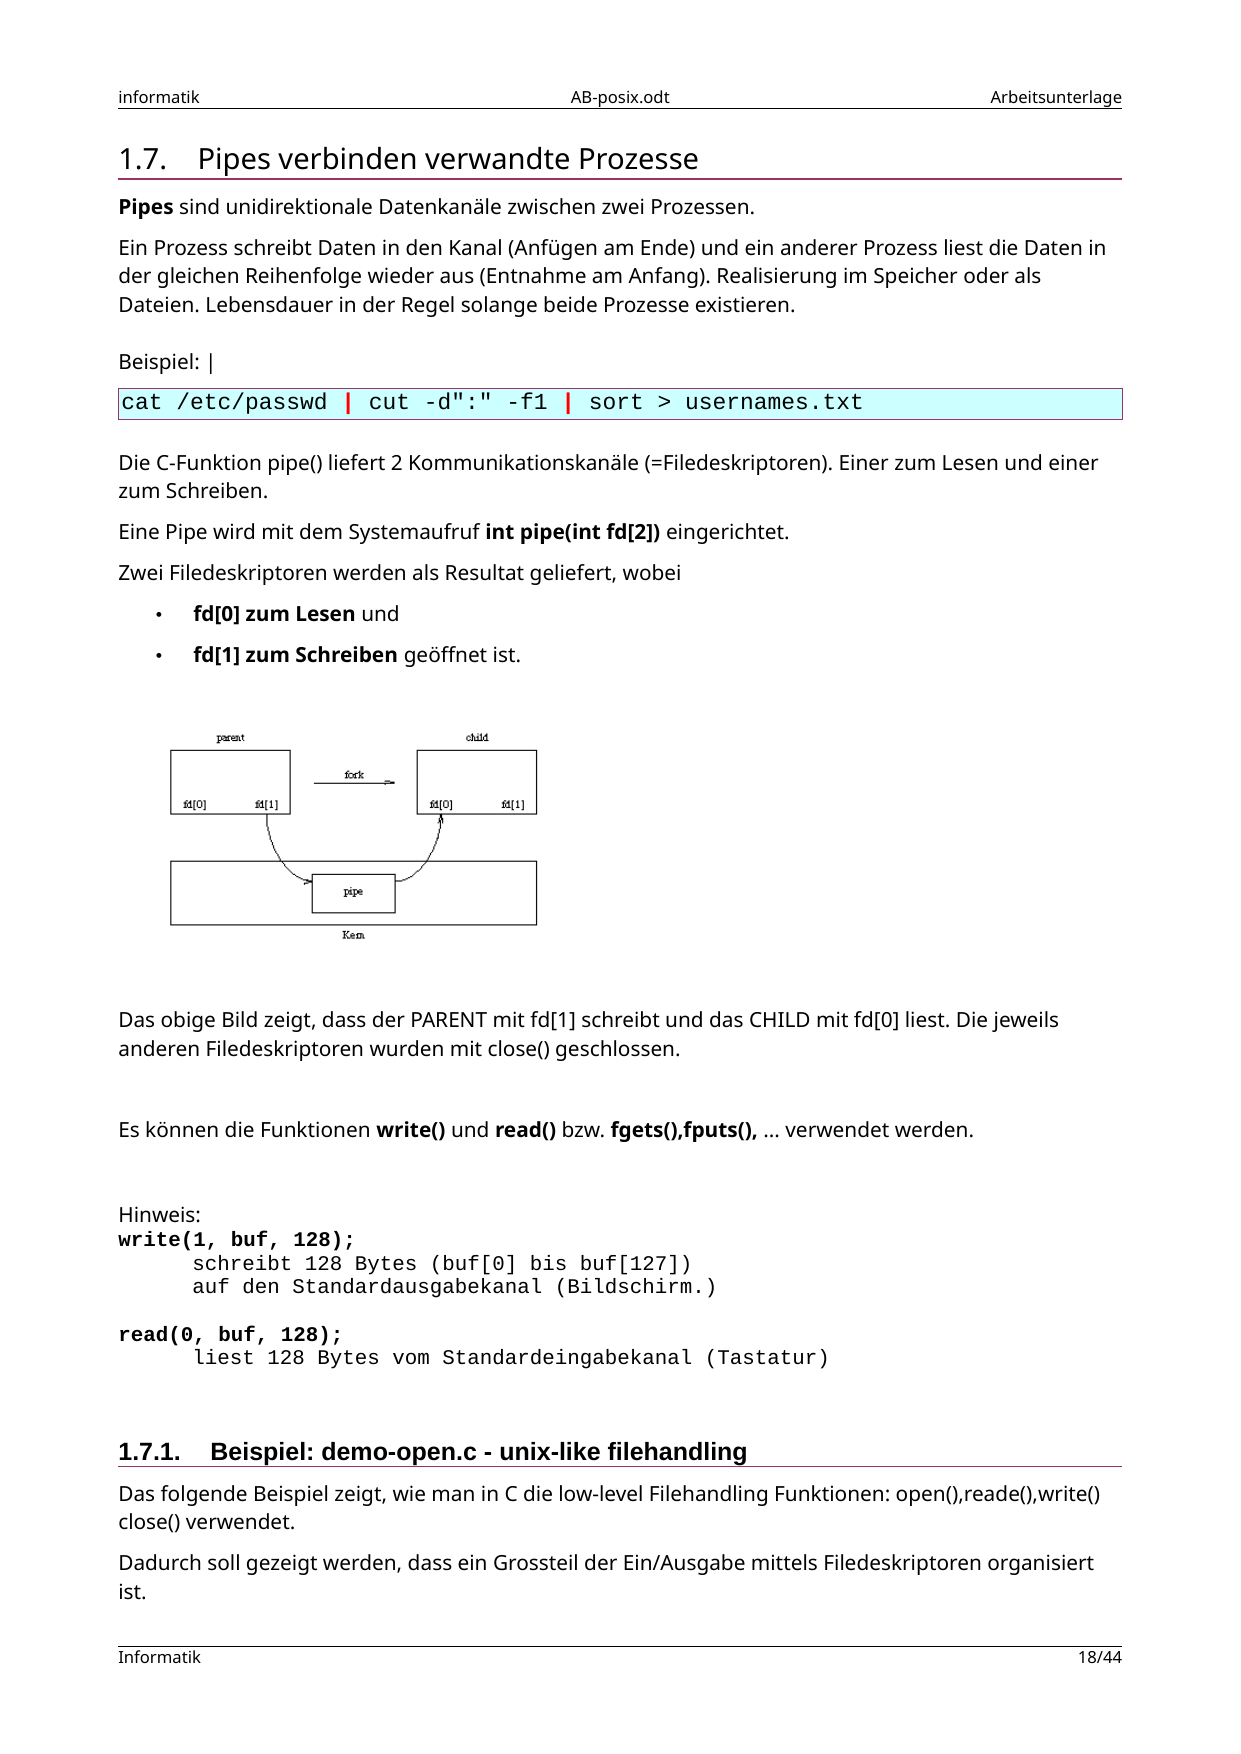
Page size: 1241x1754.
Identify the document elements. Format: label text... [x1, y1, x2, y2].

list fd[1] zum Schreiben geöffnet ist. [156, 640, 1122, 668]
list fd[0] zum Lesen und [156, 599, 1122, 627]
text Die C-Funktion pipe() liefert 2 Kommunikationskanäle (=Filedeskriptoren). Einer zum Lesen und einer zum Schreiben. [118, 420, 1122, 505]
text cat /etc/passwd | cut -d":" -f1 | sort > usernames.txt [119, 389, 1122, 419]
text Dadurch soll gezeigt werden, dass ein Grossteil der Ein/Ausgabe mittels Filedeskriptoren organisiert ist. [118, 1548, 1122, 1605]
text Das obige Bild zeigt, dass der PARENT mit fd[1] schreibt und das CHILD mit fd[0] liest. Die jeweils anderen Filedeskriptoren wurden mit close() geschlossen. [118, 1005, 1122, 1062]
picture [146, 695, 567, 965]
subtitle Pipes verbinden verwandte Prozesse [118, 138, 1122, 178]
subtitle Beispiel: demo-open.c - unix-like filehandling [118, 1437, 1122, 1466]
text Das folgende Beispiel zeigt, wie man in C die low-level Filehandling Funktionen: open(),reade(),write() close() verwendet. [118, 1479, 1122, 1536]
text Pipes sind unidirektionale Datenkanäle zwischen zwei Prozessen. [118, 192, 1122, 221]
text Ein Prozess schreibt Daten in den Kanal (Anfügen am Ende) und ein anderer Prozess liest die Daten in der gleichen Reihenfolge wieder aus (Entnahme am Anfang). Realisierung im Speicher oder als Dateien. Lebensdauer in der Regel solange beide Prozesse existieren. Beispiel: | [118, 233, 1122, 375]
text Es können die Funktionen write() und read() bzw. fgets(),fputs(), ... verwendet werden. Hinweis: write(1, buf, 128); schreibt 128 Bytes (buf[0] bis buf[127]) auf den Standardausgabekanal (Bildschirm.) read(0, buf, 128); liest 128 Bytes vom Standardeingabekanal (Tastatur) [118, 1115, 1122, 1399]
text Eine Pipe wird mit dem Systemaufruf int pipe(int fd[2]) eingerichtet. [118, 517, 1122, 546]
text Zwei Filedeskriptoren werden als Resultat geliefert, wobei [118, 558, 1122, 587]
